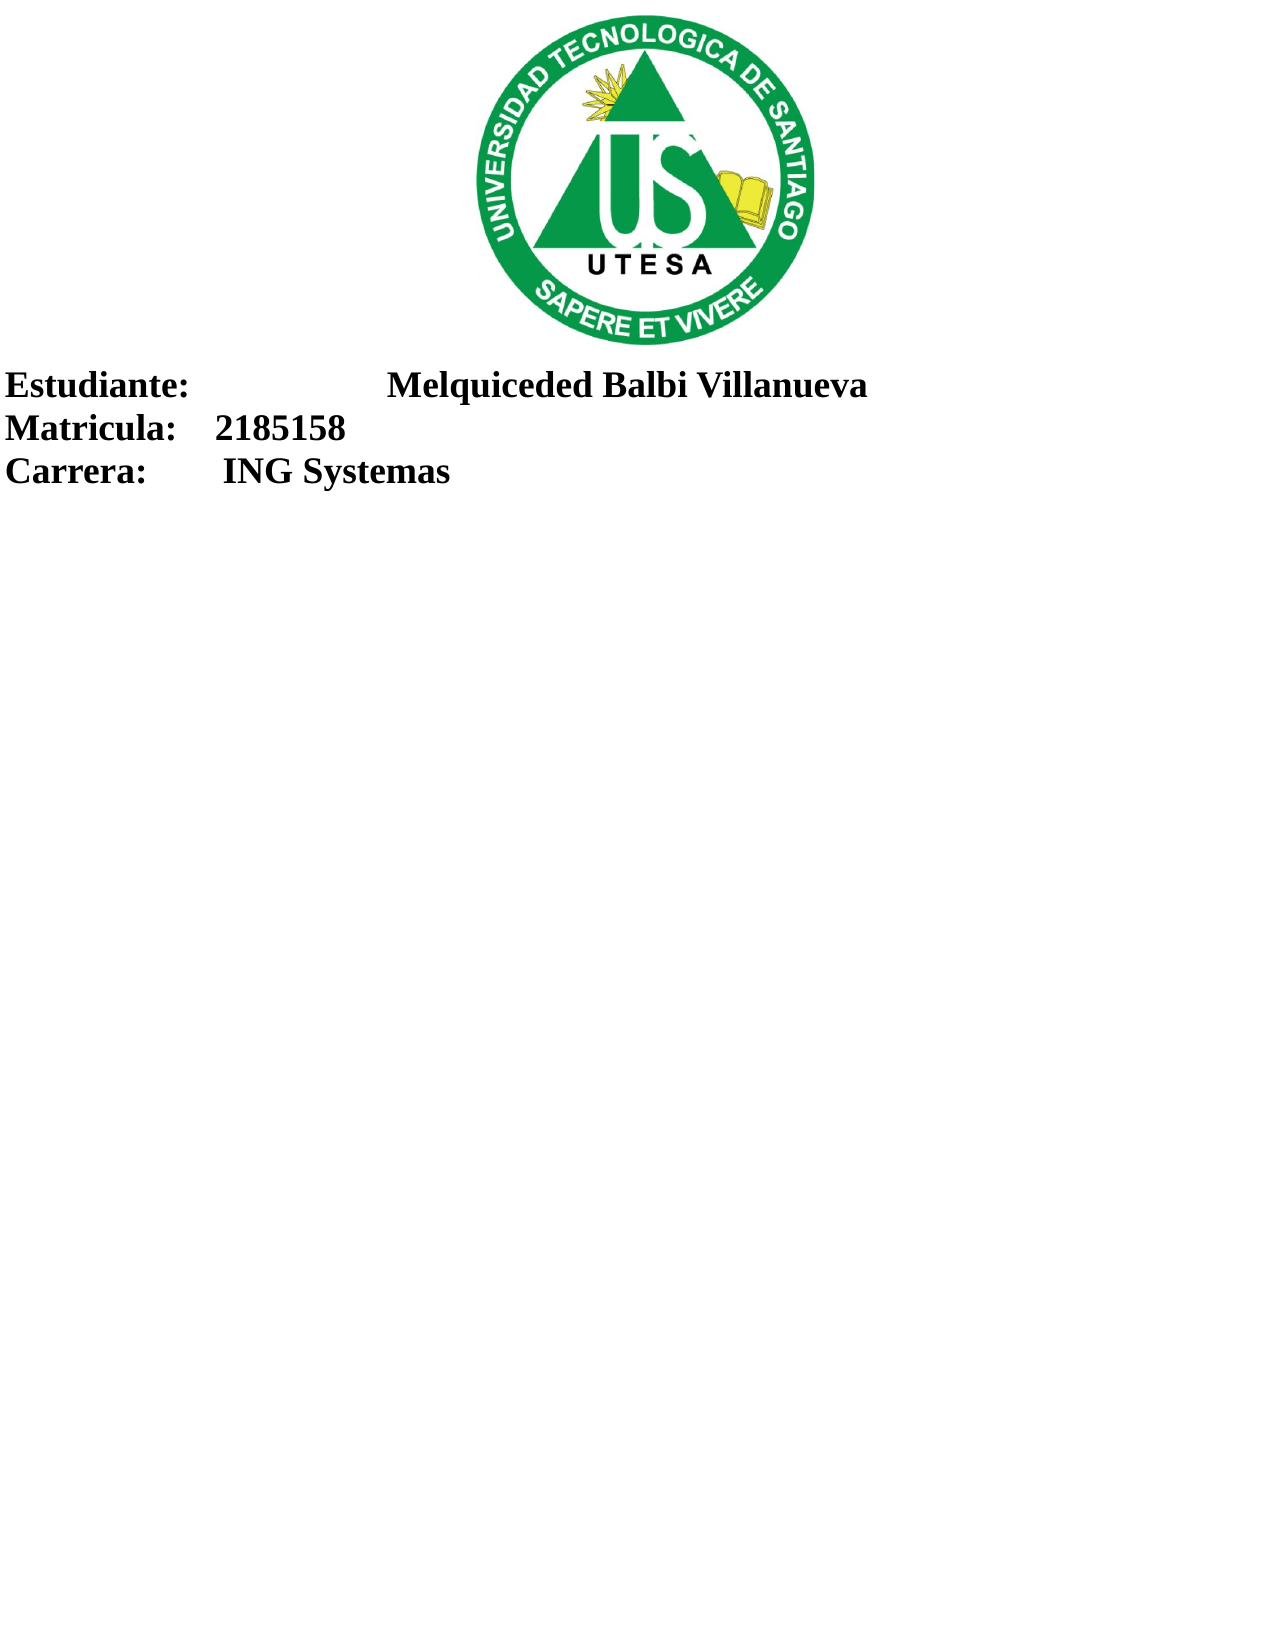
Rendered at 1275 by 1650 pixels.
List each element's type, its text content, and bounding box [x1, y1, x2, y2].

picture [476, 11, 815, 350]
text Carrera: ING Systemas [0, 449, 1244, 492]
text Estudiante: Melquiceded Balbi Villanueva [0, 363, 1244, 406]
text Matricula: 2185158 [0, 406, 1244, 449]
